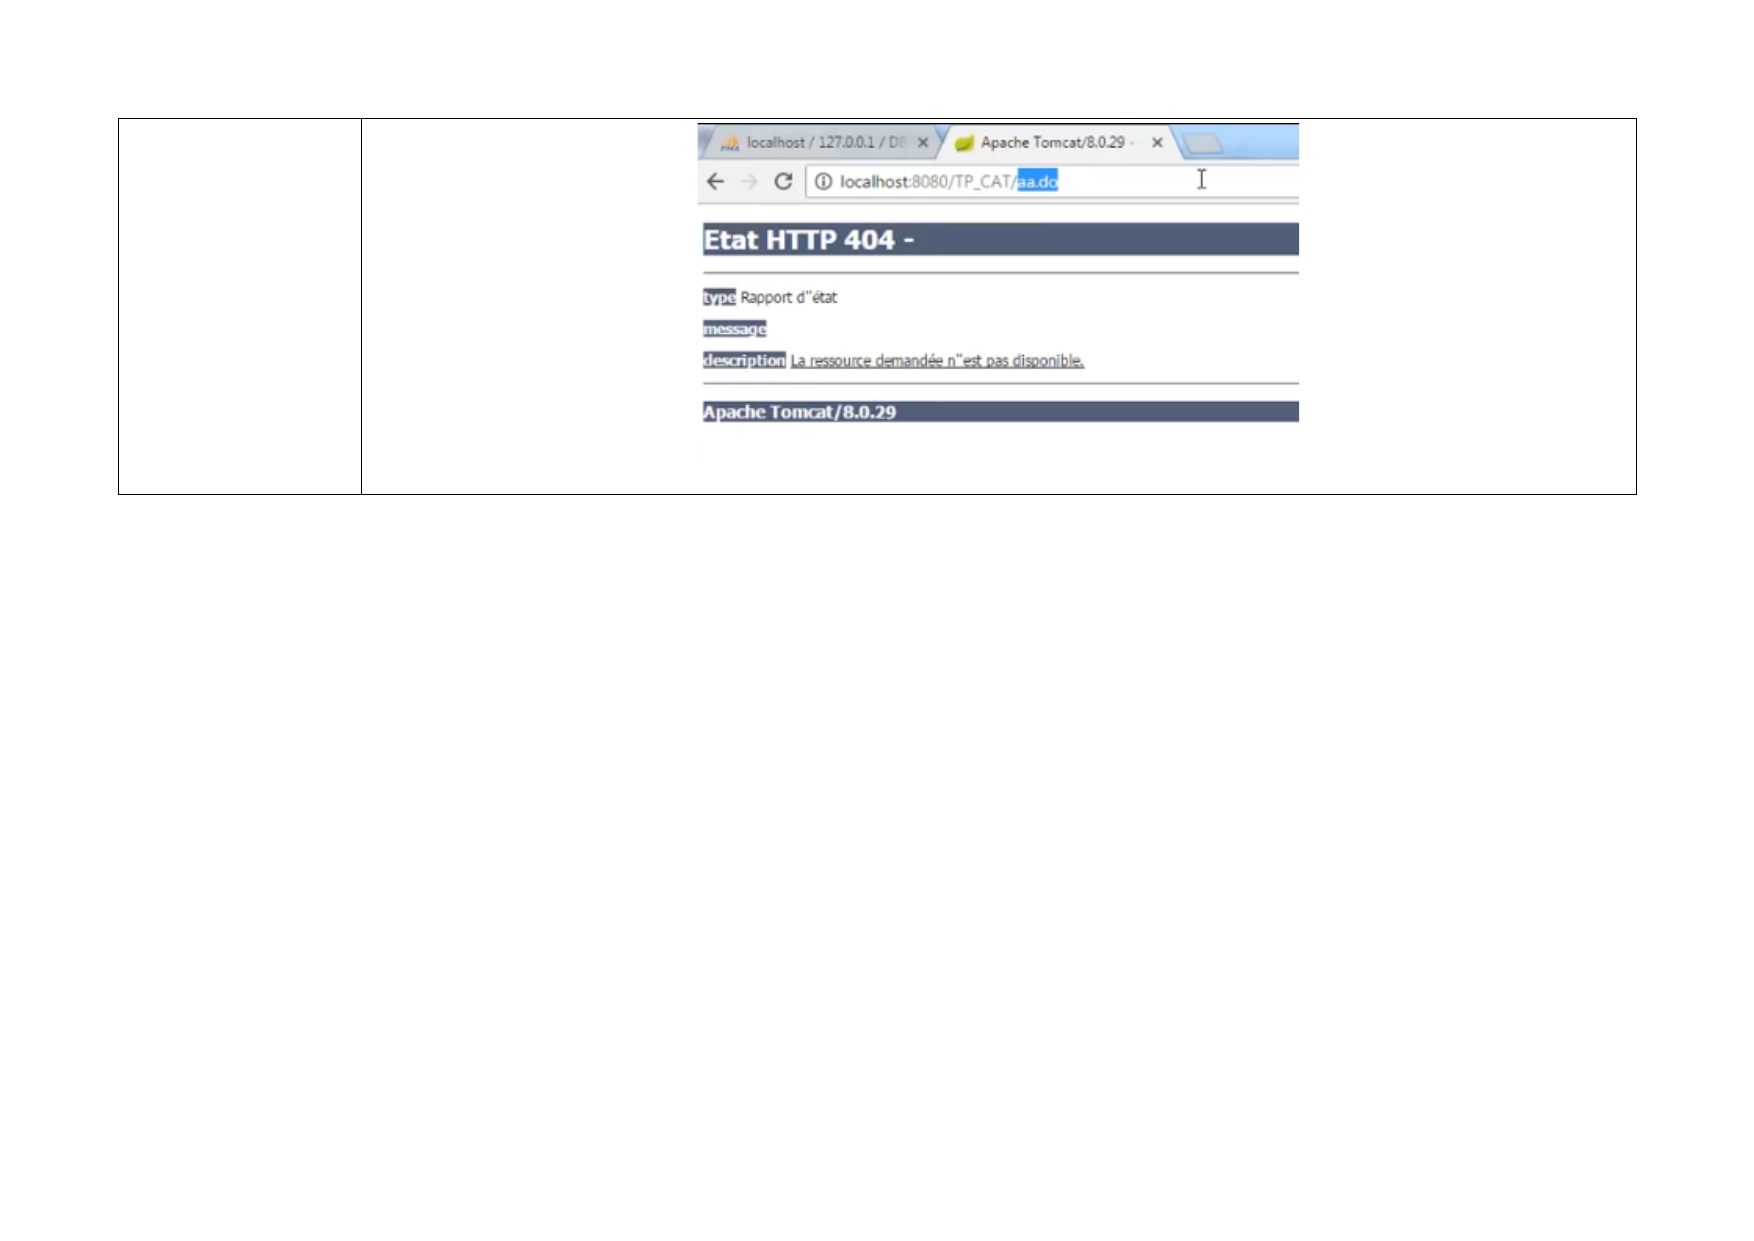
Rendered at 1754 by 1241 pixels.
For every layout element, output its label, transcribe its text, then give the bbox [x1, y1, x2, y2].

picture [697, 123, 1300, 460]
table_cell Mettre un else en fin de condition dans le controleur pour permettre, en cas de saisie d’une mauvaise route, que la route n’est pas disponible en cas de saisie de mauvaise route [362, 119, 1636, 494]
table_cell 1:06:00 [119, 119, 361, 494]
